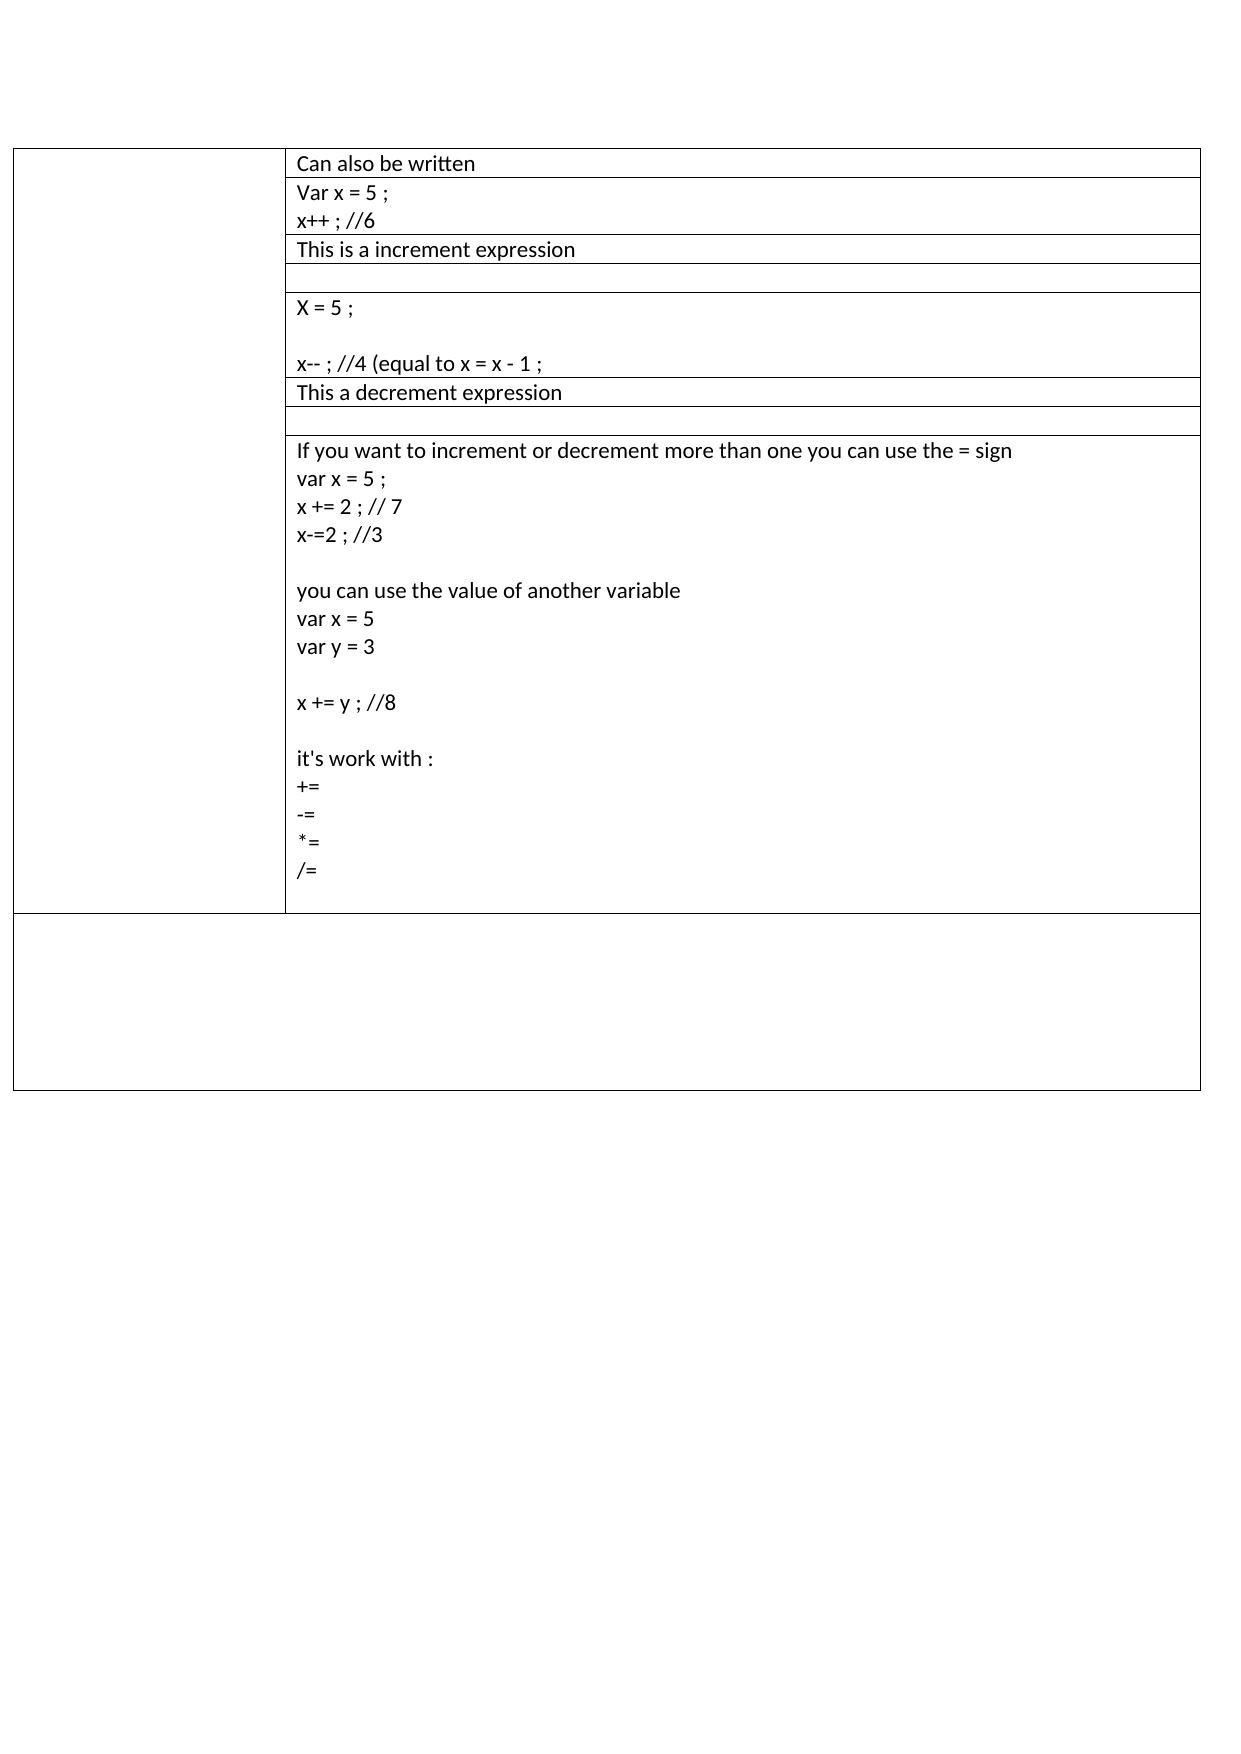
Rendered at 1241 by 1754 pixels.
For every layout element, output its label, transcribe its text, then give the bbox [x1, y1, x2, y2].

table_cell [14, 914, 1200, 1090]
table_cell Can also be written [286, 149, 1200, 177]
table_cell X = 5 ; x-- ; //4 (equal to x = x - 1 ; [286, 293, 1200, 377]
table_cell [286, 407, 1200, 435]
table_cell [286, 264, 1200, 292]
table_cell This is a increment expression [286, 235, 1200, 263]
table_cell [14, 149, 285, 913]
table_cell This a decrement expression [286, 378, 1200, 406]
table_cell Var x = 5 ; x++ ; //6 [286, 178, 1200, 234]
table_cell If you want to increment or decrement more than one you can use the = sign var x = 5 ; x += 2 ; // 7 x-=2 ; //3 you can use the value of another variable var x = 5 var y = 3 x += y ; //8 it's work with : += -= *= /= [286, 436, 1200, 913]
